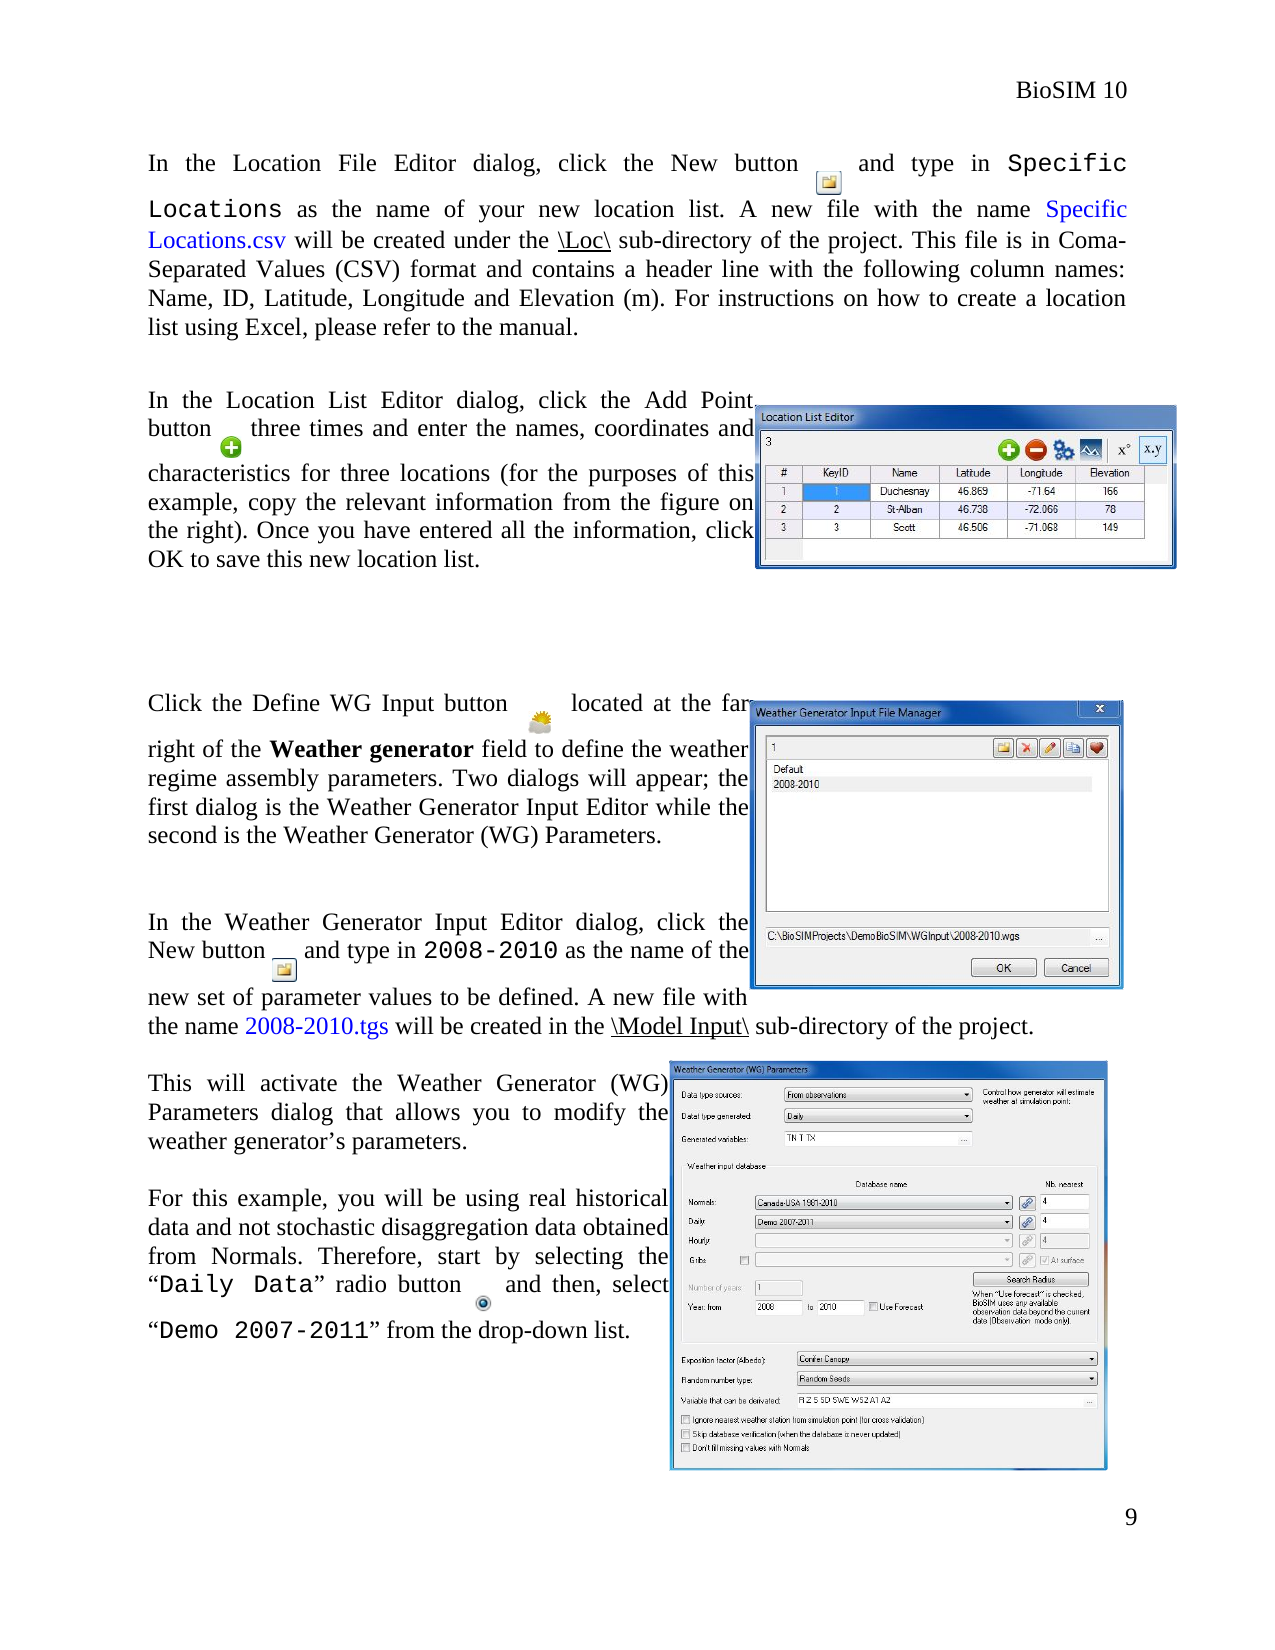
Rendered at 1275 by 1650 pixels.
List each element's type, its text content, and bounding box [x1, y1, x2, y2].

text For this example, you will be using real historical data and not stochastic disaggregation data obtained from Normals. Therefore, start by selecting the “Daily Data” radio button and then, select “Demo 2007-2011” from the drop-down list. [148, 1183, 669, 1346]
text In the Location List Editor dialog, click the Add Point button three times and enter the names, coordinates and characteristics for three locations (for the purposes of this example, copy the relevant information from the figure on the right). Once you have entered all the information, click OK to save this new location list. [148, 369, 1127, 573]
text This will activate the Weather Generator (WG) Parameters dialog that allows you to modify the weather generator’s parameters. [148, 1068, 669, 1154]
text In the Location File Editor dialog, click the New button and type in Specific Locations as the name of your new location list. A new file with the name Specific Locations.csv will be created under the \Loc\ sub-directory of the project. This file is in Coma-Separated Values (CSV) format and contains a header line with the following column names: Name, ID, Latitude, Longitude and Elevation (m). For instructions on how to create a location list using Excel, please refer to the manual. [148, 148, 1127, 340]
text In the Weather Generator Input Editor dialog, click the New button and type in 2008-2010 as the name of the new set of parameter values to be defined. A new file with the name 2008-2010.tgs will be created in the \Model Input\ sub-directory of the project. [148, 907, 1127, 1039]
text Click the Define WG Input button located at the far right of the Weather generator field to define the weather regime assembly parameters. Two dialogs will appear; the first dialog is the Weather Generator Input Editor while the second is the Weather Generator (WG) Parameters. [148, 688, 1127, 849]
